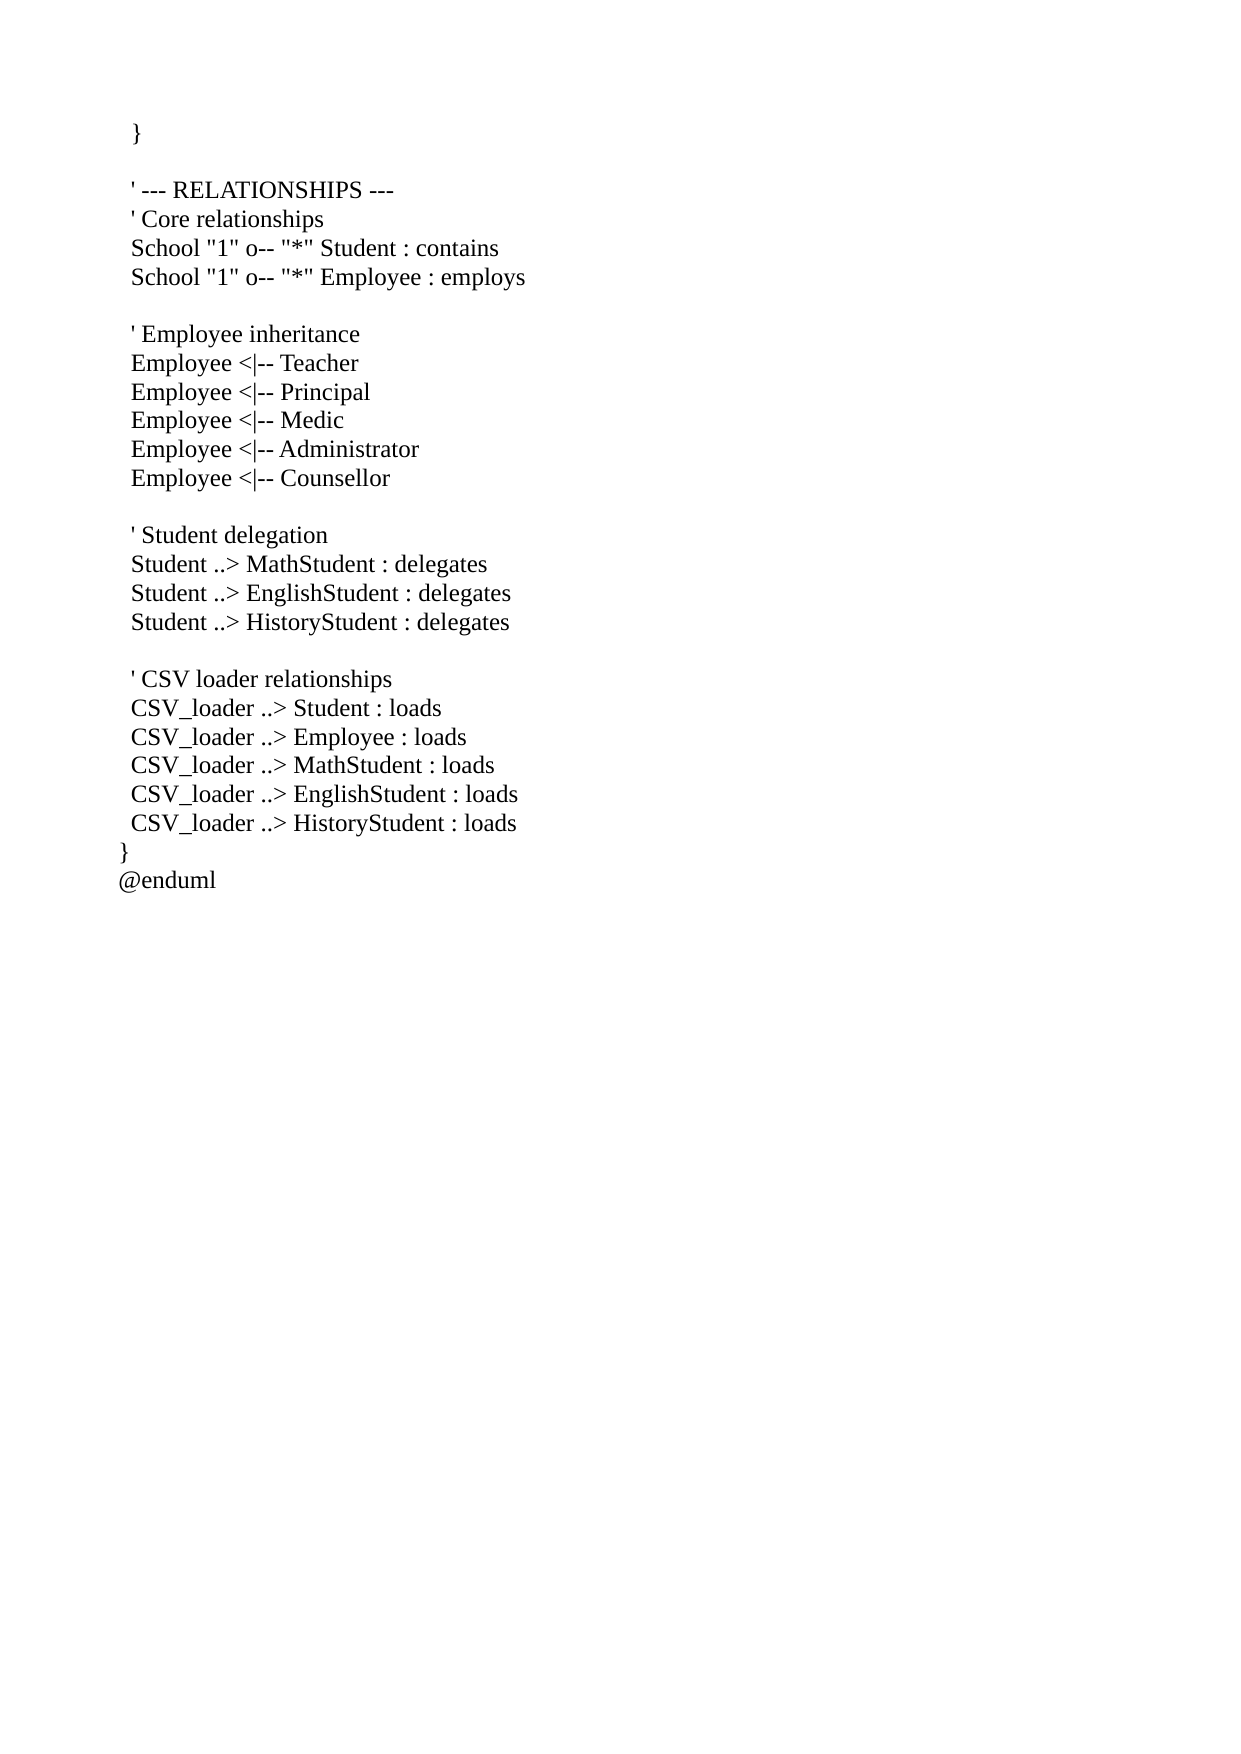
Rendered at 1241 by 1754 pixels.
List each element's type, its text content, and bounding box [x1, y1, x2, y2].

text ' Core relationships [118, 204, 1122, 233]
text ' --- RELATIONSHIPS --- [118, 176, 1122, 204]
text Student ..> MathStudent : delegates [118, 549, 1122, 578]
text } [118, 118, 1122, 147]
text Employee <|-- Principal [118, 377, 1122, 406]
text School "1" o-- "*" Employee : employs [118, 262, 1122, 291]
text CSV_loader ..> Employee : loads [118, 722, 1122, 751]
text ' Student delegation [118, 521, 1122, 549]
text @enduml [118, 866, 1122, 894]
text Student ..> EnglishStudent : delegates [118, 578, 1122, 607]
text CSV_loader ..> Student : loads [118, 693, 1122, 722]
text Employee <|-- Medic [118, 406, 1122, 434]
text School "1" o-- "*" Student : contains [118, 233, 1122, 262]
text ' CSV loader relationships [118, 664, 1122, 693]
text CSV_loader ..> MathStudent : loads [118, 751, 1122, 779]
text Employee <|-- Administrator [118, 434, 1122, 463]
text Employee <|-- Teacher [118, 348, 1122, 377]
text CSV_loader ..> HistoryStudent : loads [118, 808, 1122, 837]
text ' Employee inheritance [118, 319, 1122, 348]
text CSV_loader ..> EnglishStudent : loads [118, 779, 1122, 808]
text } [118, 837, 1122, 866]
text Employee <|-- Counsellor [118, 463, 1122, 492]
text Student ..> HistoryStudent : delegates [118, 607, 1122, 636]
